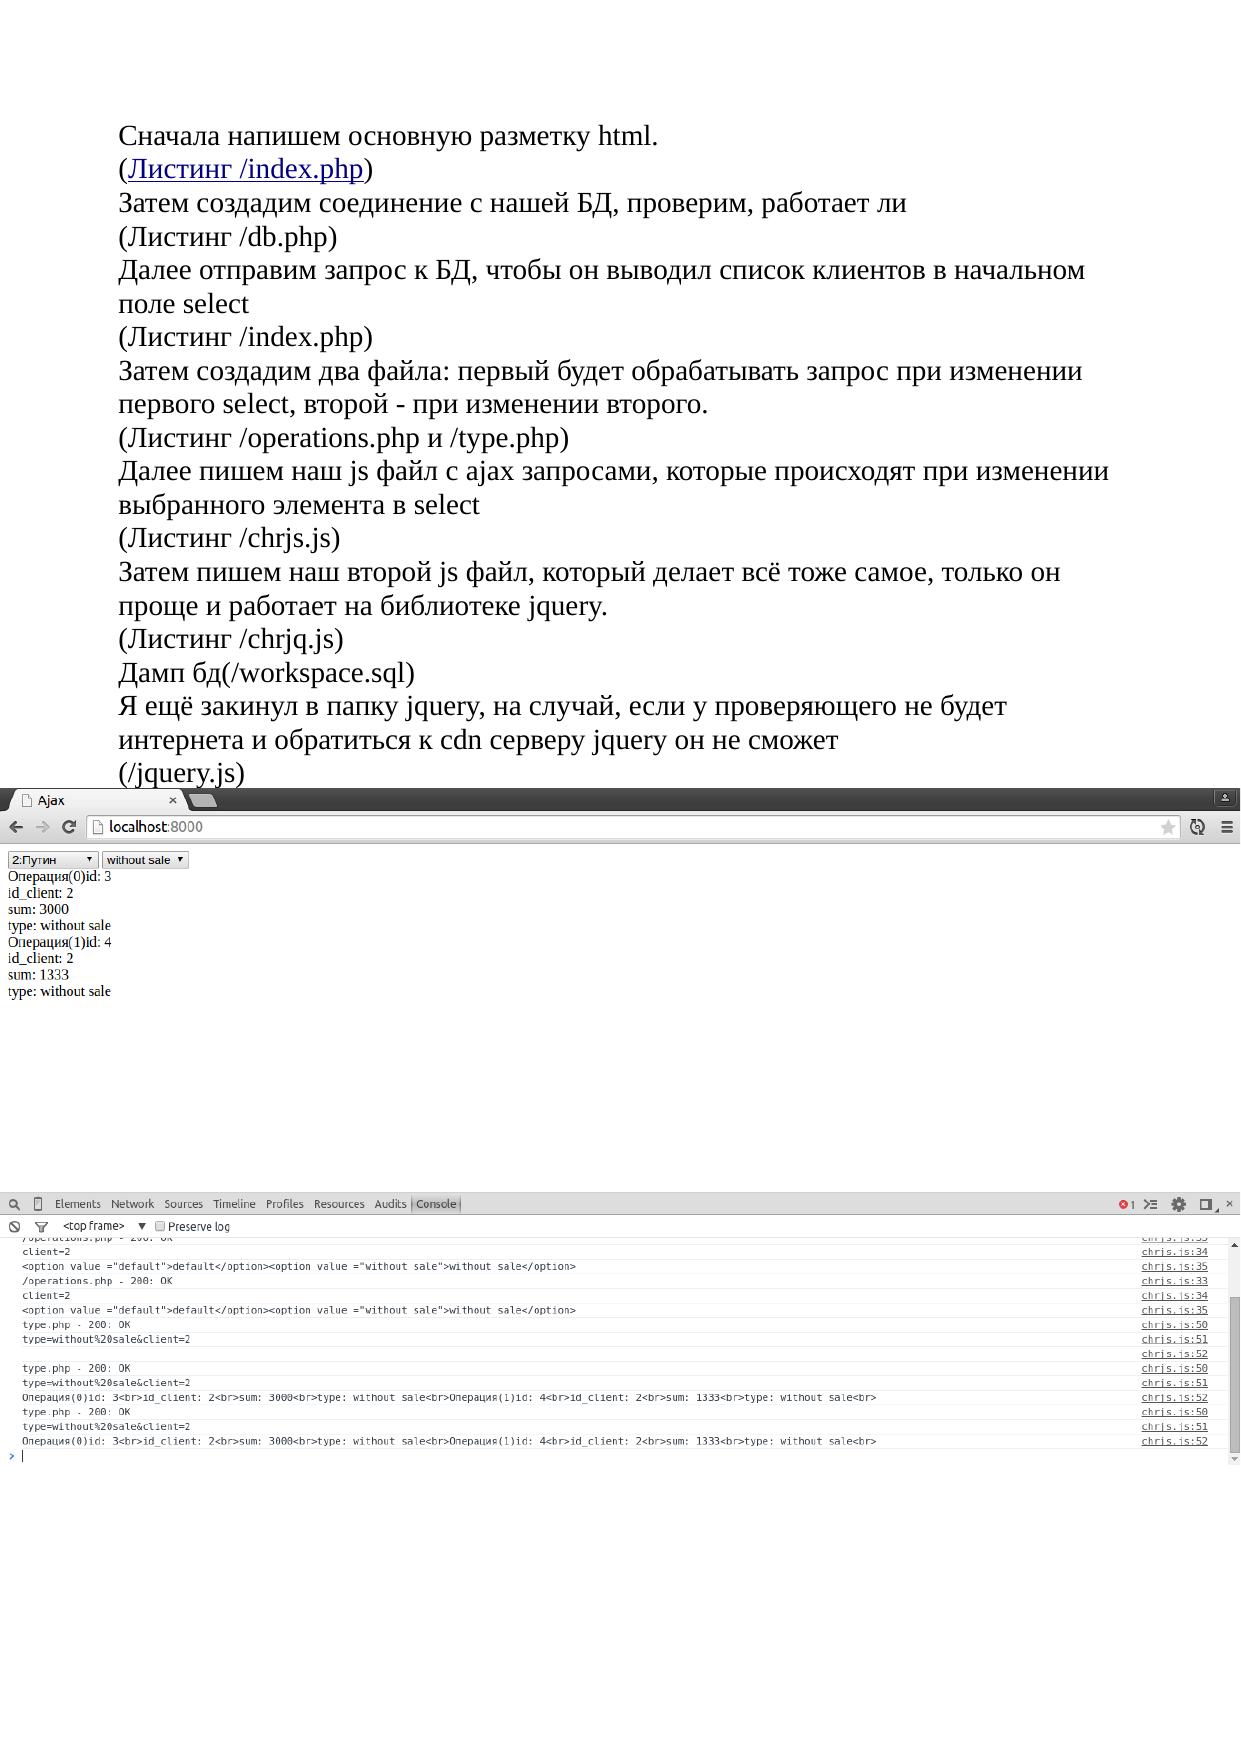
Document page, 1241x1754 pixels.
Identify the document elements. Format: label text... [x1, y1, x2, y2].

picture [0, 788, 1241, 1465]
text (Листинг /chrjs.js) [118, 521, 1122, 554]
text (Листинг /index.php) [118, 152, 1122, 185]
text (/jquery.js) [118, 755, 1122, 788]
text (Листинг /operations.php и /type.php) [118, 420, 1122, 453]
text (Листинг /chrjq.js) [118, 621, 1122, 655]
text Далее отправим запрос к БД, чтобы он выводил список клиентов в начальном поле select [118, 252, 1122, 319]
text Затем создадим соединение с нашей БД, проверим, работает ли [118, 185, 1122, 219]
text Затем создадим два файла: первый будет обрабатывать запрос при изменении первого select, второй - при изменении второго. [118, 353, 1122, 420]
text Затем пишем наш второй js файл, который делает всё тоже самое, только он проще и работает на библиотеке jquery. [118, 554, 1122, 621]
text Сначала напишем основную разметку html. [118, 118, 1122, 152]
text (Листинг /db.php) [118, 219, 1122, 252]
text Дамп бд(/workspace.sql) [118, 655, 1122, 688]
text Далее пишем наш js файл с ajax запросами, которые происходят при изменении выбранного элемента в select [118, 453, 1122, 521]
text (Листинг /index.php) [118, 319, 1122, 353]
text Я ещё закинул в папку jquery, на случай, если у проверяющего не будет интернета и обратиться к cdn серверу jquery он не сможет [118, 688, 1122, 755]
